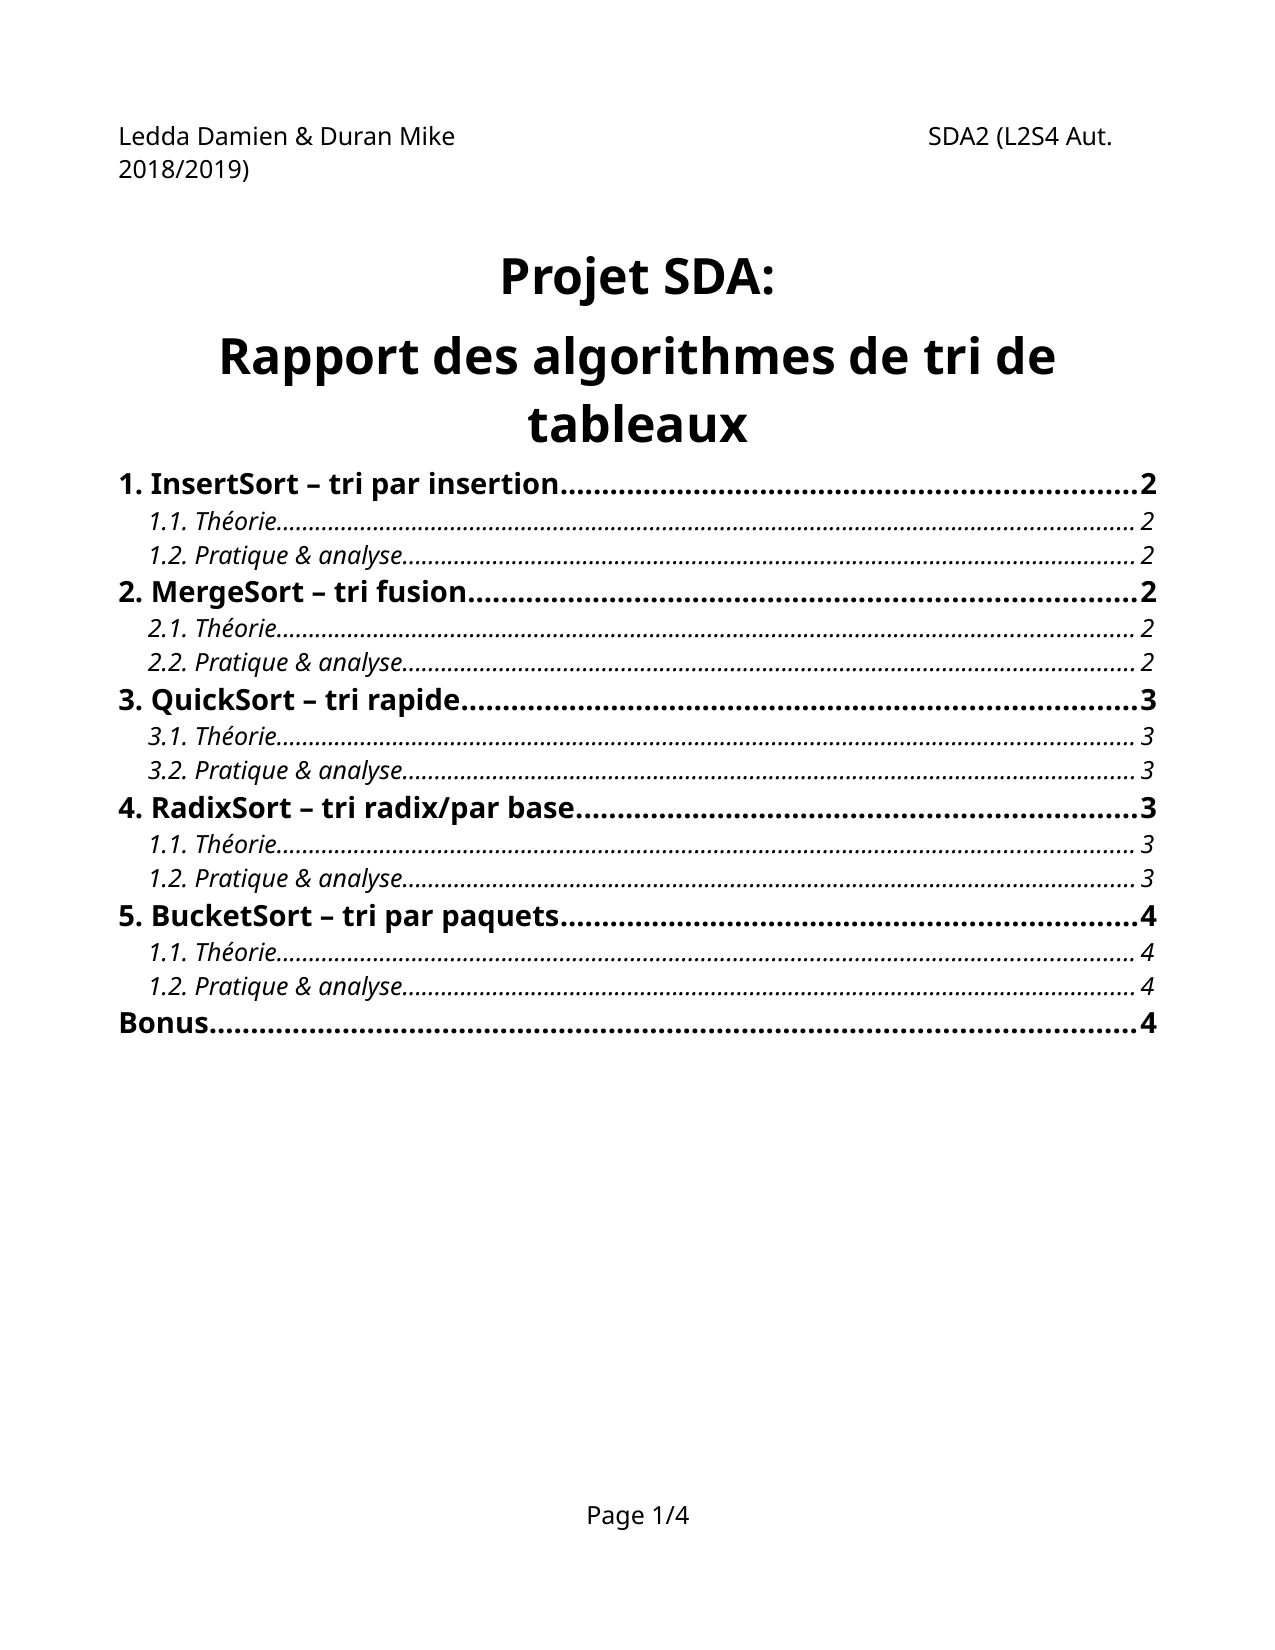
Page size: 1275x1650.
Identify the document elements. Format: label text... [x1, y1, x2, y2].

text 3. QuickSort – tri rapide 3 [118, 679, 1157, 719]
text 2. MergeSort – tri fusion 2 [118, 571, 1157, 611]
text Bonus 4 [118, 1003, 1157, 1042]
text 1.2. Pratique & analyse 4 [148, 968, 1157, 1003]
text 1.1. Théorie 3 [148, 827, 1157, 861]
subtitle Rapport des algorithmes de tri de tableaux [118, 321, 1157, 458]
text 1.1. Théorie 4 [148, 934, 1157, 968]
text 3.2. Pratique & analyse 3 [148, 753, 1157, 787]
text 5. BucketSort – tri par paquets 4 [118, 895, 1157, 934]
text 1. InsertSort – tri par insertion 2 [118, 463, 1157, 503]
text 1.2. Pratique & analyse 3 [148, 861, 1157, 895]
text 4. RadixSort – tri radix/par base 3 [118, 787, 1157, 827]
text 2.1. Théorie 2 [148, 611, 1157, 645]
text 2.2. Pratique & analyse 2 [148, 645, 1157, 679]
title Projet SDA: [118, 241, 1157, 309]
text 3.1. Théorie 3 [148, 719, 1157, 753]
text 1.1. Théorie 2 [148, 503, 1157, 537]
text 1.2. Pratique & analyse 2 [148, 537, 1157, 571]
